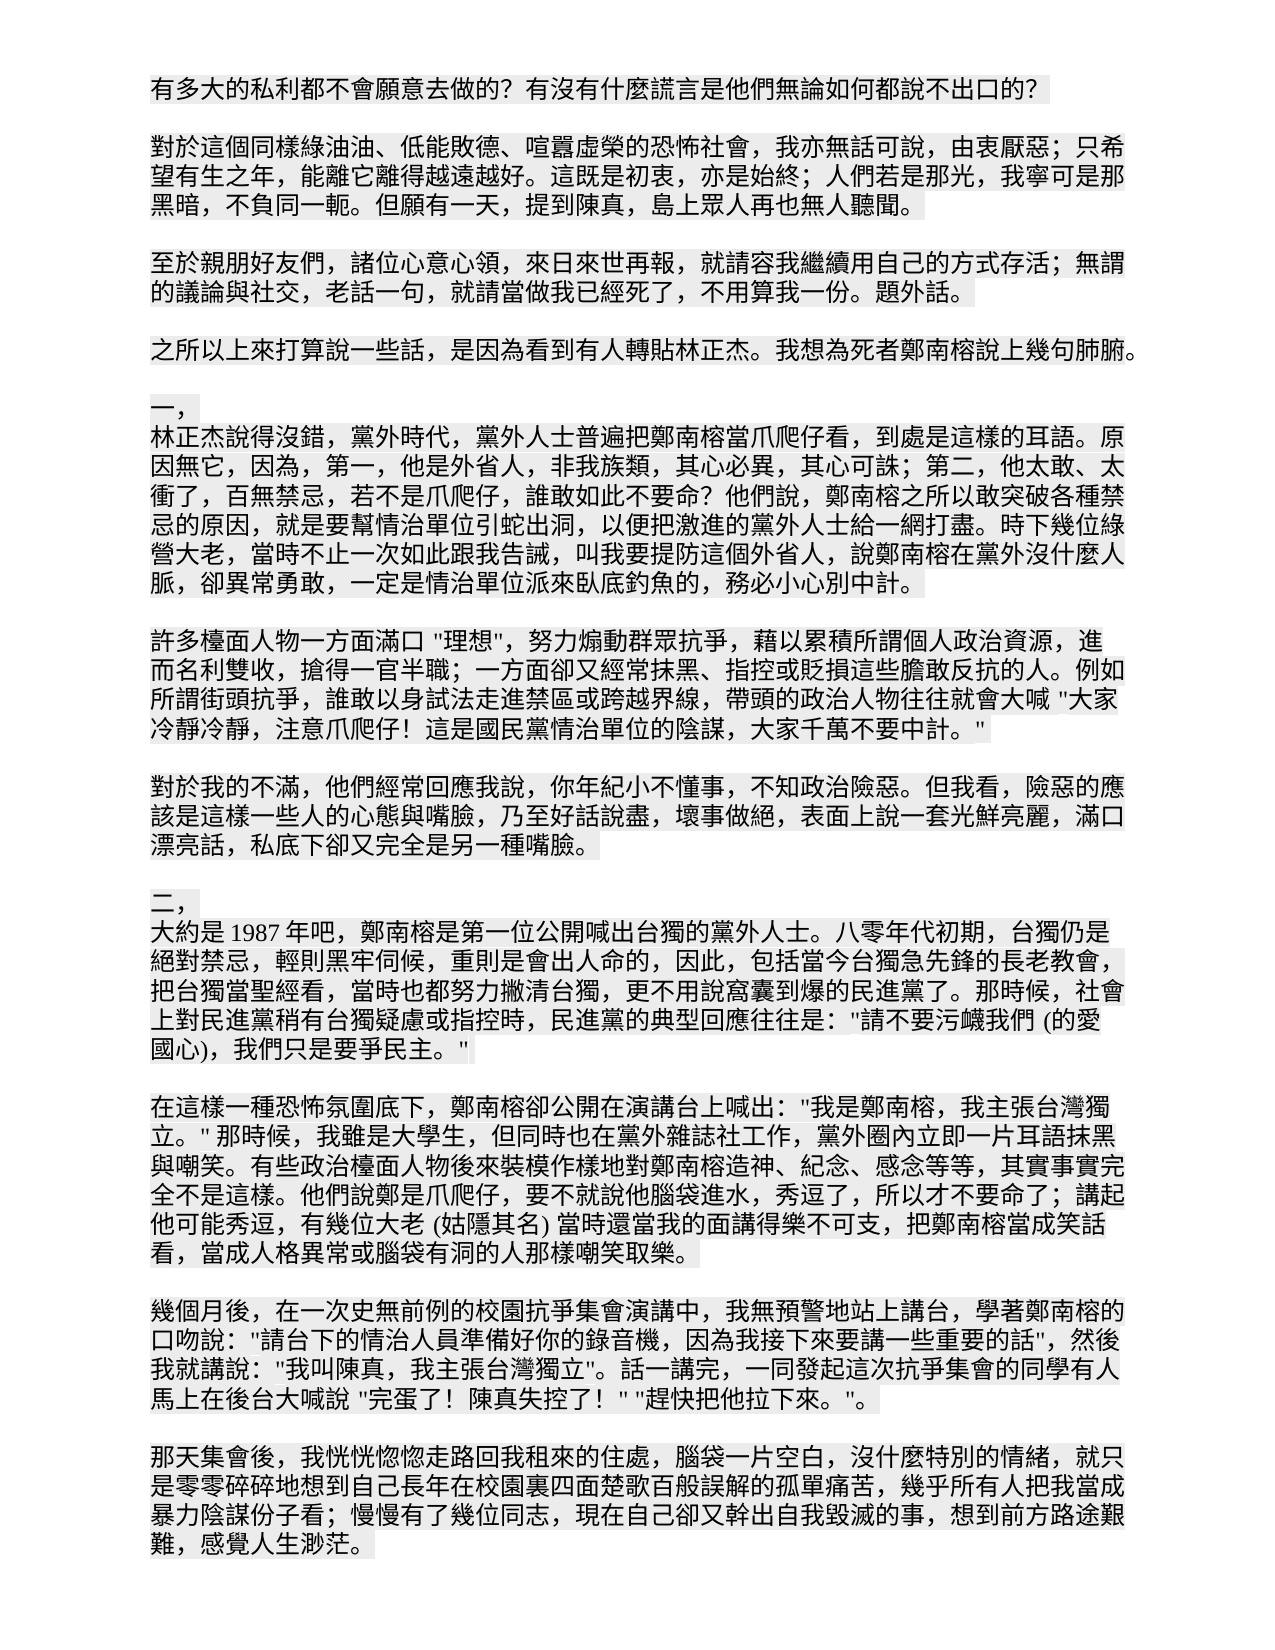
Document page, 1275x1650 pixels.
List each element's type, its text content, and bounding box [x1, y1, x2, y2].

text 柯恩兄弟在 "一個正經好人" 裏頭有句話說道："當真理被謊言取代，所有的希望都將灰飛煙滅。" 台灣政治，我無言了。對於那些口舌伶巧、利慾薰心、行事不擇手段的綠油油生物，我只有一個恨字。我常納悶，這些人為惡究竟有沒有個極限？到底有沒有什麼惡事是他們無論有多大的私利都不會願意去做的？有沒有什麼謊言是他們無論如何都說不出口的？ 對於這個同樣綠油油、低能敗德、喧囂虛榮的恐怖社會，我亦無話可說，由衷厭惡；只希望有生之年，能離它離得越遠越好。這既是初衷，亦是始終；人們若是那光，我寧可是那黑暗，不負同一軛。但願有一天，提到陳真，島上眾人再也無人聽聞。 至於親朋好友們，諸位心意心領，來日來世再報，就請容我繼續用自己的方式存活；無謂的議論與社交，老話一句，就請當做我已經死了，不用算我一份。題外話。 之所以上來打算說一些話，是因為看到有人轉貼林正杰。我想為死者鄭南榕說上幾句肺腑。 一， 林正杰說得沒錯，黨外時代，黨外人士普遍把鄭南榕當爪爬仔看，到處是這樣的耳語。原因無它，因為，第一，他是外省人，非我族類，其心必異，其心可誅；第二，他太敢、太衝了，百無禁忌，若不是爪爬仔，誰敢如此不要命？他們說，鄭南榕之所以敢突破各種禁忌的原因，就是要幫情治單位引蛇出洞，以便把激進的黨外人士給一網打盡。時下幾位綠營大老，當時不止一次如此跟我告誡，叫我要提防這個外省人，說鄭南榕在黨外沒什麼人脈，卻異常勇敢，一定是情治單位派來臥底釣魚的，務必小心別中計。 許多檯面人物一方面滿口 "理想"，努力煽動群眾抗爭，藉以累積所謂個人政治資源，進而名利雙收，搶得一官半職；一方面卻又經常抹黑、指控或貶損這些膽敢反抗的人。例如所謂街頭抗爭，誰敢以身試法走進禁區或跨越界線，帶頭的政治人物往往就會大喊 "大家冷靜冷靜，注意爪爬仔！這是國民黨情治單位的陰謀，大家千萬不要中計。" 對於我的不滿，他們經常回應我說，你年紀小不懂事，不知政治險惡。但我看，險惡的應該是這樣一些人的心態與嘴臉，乃至好話說盡，壞事做絕，表面上說一套光鮮亮麗，滿口漂亮話，私底下卻又完全是另一種嘴臉。 二， 大約是1987年吧，鄭南榕是第一位公開喊出台獨的黨外人士。八零年代初期，台獨仍是絕對禁忌，輕則黑牢伺候，重則是會出人命的，因此，包括當今台獨急先鋒的長老教會，把台獨當聖經看，當時也都努力撇清台獨，更不用說窩囊到爆的民進黨了。那時候，社會上對民進黨稍有台獨疑慮或指控時，民進黨的典型回應往往是："請不要污衊我們 (的愛國心)，我們只是要爭民主。" 在這樣一種恐怖氛圍底下，鄭南榕卻公開在演講台上喊出："我是鄭南榕，我主張台灣獨立。" 那時候，我雖是大學生，但同時也在黨外雜誌社工作，黨外圈內立即一片耳語抹黑與嘲笑。有些政治檯面人物後來裝模作樣地對鄭南榕造神、紀念、感念等等，其實事實完全不是這樣。他們說鄭是爪爬仔，要不就說他腦袋進水，秀逗了，所以才不要命了；講起他可能秀逗，有幾位大老 (姑隱其名) 當時還當我的面講得樂不可支，把鄭南榕當成笑話看，當成人格異常或腦袋有洞的人那樣嘲笑取樂。 幾個月後，在一次史無前例的校園抗爭集會演講中，我無預警地站上講台，學著鄭南榕的口吻說："請台下的情治人員準備好你的錄音機，因為我接下來要講一些重要的話"，然後我就講說："我叫陳真，我主張台灣獨立"。話一講完，一同發起這次抗爭集會的同學有人馬上在後台大喊說 "完蛋了！陳真失控了！" "趕快把他拉下來。"。 那天集會後，我恍恍惚惚走路回我租來的住處，腦袋一片空白，沒什麼特別的情緒，就只是零零碎碎地想到自己長年在校園裏四面楚歌百般誤解的孤單痛苦，幾乎所有人把我當成暴力陰謀份子看；慢慢有了幾位同志，現在自己卻又幹出自我毀滅的事，想到前方路途艱難，感覺人生渺茫。 隔天，吃完午飯回來，我住的房間被人闖入，翻箱倒櫃，大肆破壞，而且還打傷我收養的兩條狗。接著連續幾天，發現有兩輛 "休旅車" 毫無原由地總在我後面亦步亦趨地跟著，晚上就在樓下守夜，似乎刻意要讓我知道我被釘梢跟蹤。我問一位跟李敖一起坐過牢的前輩這是在幹啥，他說這是要逮人的前兆，防止你跑了。當然，我後來什麼事也沒有，真正因為台獨而被以 "煽惑內亂罪" 移送是一兩年後 (1989年) 的事了，那是另外一些活動所致。 在這不久之後，我也離開了黨外雜誌社。離開之前，倒也經歷了跟鄭南榕類似的抹黑，圈子裏開始有人說我是國民黨派來臥底的，所以才會如此不要命。我的部份沒什麼公眾意義，不值得議論，只是讓我很訝異的是，後來，幾位相關人士跟我透露內情說，散播這個抹黑謠言的人竟然是國民黨的一位職業學生，真正的爪爬仔。更不可思議的是，這位特務學生，竟然被某本所謂學運的書抬舉成為學運領袖！媽的，我真不敢相信我的眼睛。不過，媒體要捧誰貶誰，其實都是可以料想得到的。這類事情陰暗複雜，難以三言兩語說清，略過不表。 三， 林正杰說，鄭南榕 "只不過" 刊登了 "許世楷的 [ 台灣國憲法]，說穿了，爭取雜誌發行量"。 這話絕非事實。如前所說，台獨在那時候是非常恐怖的禁忌，連提都不能提。不信的話，我舉個例，各位不妨去找出江蓋世的 "台獨行軍" 報導。我參加過幾次，每次都是小貓兩三隻，不是形容詞，就真的只有寥寥幾人。原因無它，因為台獨在當時是絕對禁忌。對於江蓋世的 "台獨行軍"，除了民眾日報及自立晚報，其它報紙不可能敢報導。當時言論尺度最勇猛的當然就是民眾日報，但是，當它刊出遊行布條的照片時，那張照片竟然把布條上的幾個字給抹除了，原本寫著 "台灣人有主張台灣獨立的自由"，"台灣獨立" 四個字不見了，變成 "台灣人有主張____的自由"。 江蓋世的 "台獨行軍，基本上是強調台獨理應是一種言論自由，不應繩之以法，不應妖魔化。這樣一種訴求尚且如此恐怖犯大忌，更不用說刊載留日學者許世楷的 "台灣新憲法草案" (不是什麼 "台灣國憲法")，那等於是不僅 "主張台獨" (而不是僅僅強調其言論自由)，而且還 "著手實行台獨"。依這罪名，至少十幾年重罪絕對免不了。因此，這樣的行為絕對不只是林正杰講的 "只不過是刊登了" 什麼 "而已"。更不可能會有人為了衝雜誌業績想賺錢而寧可讓自己去坐一輩子的黑牢，會有這麼笨的商人嗎？把鄭南榕說成是一個想爭取雜誌發行量才高喊台獨者，這樣一種人格指控很不應該，因為它根本不是事實。 四， 時空不同，意義不同，你現在覺得"沒什麼"、覺得 "只不過什麼而已" 的事，在另一個時空下卻有可能得人頭落地。 舉個例：台灣第一次大規模群眾運動是1986年5月19號的 "519反戒嚴綠色行動"，就是鄭南榕所發起，揚言要到總統府抗議。依戒嚴法，聚眾抗爭是唯一死刑罪，更不用說還膽敢到蔣經國統治下的總統府抗議，那簡直是不要命了，那差不多就等於是時下北韓人說要去找金正恩抗議一樣。 我也參加了這次反戒嚴活動，而那卻也是我生平第一次同時也是唯一一次寫下遺書，因為我覺得此行後果難料，氣氛太恐怖了，很難全身而退。戒嚴令底下，誰知道參與者下場將如何？當時，開槍鎮壓的傳言四起。就我所知，劉峰松那次也寫下遺書，做好一去不回的打算。 記得那天半夜兩點，在高雄的三鳳宮前廣場集合，坐大巴士北上。黃昭輝是我們這輛車的帶頭者，他一路上教導大家若遇到鎮壓或開槍時應如何應變，應如何保護好頭部等等。我無心聆聽，光看著窗外發呆，看著黑夜中迅速往後拋去的樹影，心裏說不上害怕，只覺得茫然，孤獨，一種恍如隔世的時空異樣感。 活動前幾天，警備總部找我約談，威脅利誘，希望我不要參加。517 那一天晚上，有一位在228事變中幾乎被滅門、死了幾位叔叔伯伯包括自己父親的受難者家屬，得知我將參加的消息，竟連夜從中北部跑來高雄找我，要我打消念頭，因為他似乎相信我將一去不回。他說，我這一去，人生前途就註定毀了。我說我心意已決。 這個例子只是要說，這個年代 "沒什麼" 的舉動，在另一個時空下卻很可能致命。 五， 很多人不喜歡鄭南榕，因為老臭著一張臉。老實說，我也不是很喜歡他，我不是很喜歡具有使命感的人。我喜歡柔，不喜歡剛，喜歡柔情，勝於俠骨，當然，兩者能兼具最好。但是，不管你喜不喜歡鄭南榕，你都不能否認他過人的勇氣以及重大貢獻。林正杰說鄭南榕是一個彷彿無足輕重的 "黨外邊緣人"，這話完全不是事實。鄭南榕在言論自由以及在集會結社自由等等方面都是開創者。在這島上，甚至可以這麼說，自由簡直就是由他而誕生。如果連鄭南榕都只是黨外無足輕重的 "邊緣人"，那麼，我敢說，黨外幾乎所有人就根本連個屁也不是了。 一個人的某種公眾意義，當然不是看他的權位高低或當下知名度，而是看他的言行長久之後所可能產生的影響。如今世人都知道蘇格拉底，但誰還會記得當年判他死刑、那些位高權重的達官貴人？ 六， 黨外那年代，所謂 "同志"，往往一個比一個窩囊，空話滿天飛，很少有像鄭南榕這樣言行一致而且勇於執行的人，硬是給高壓統治下的台灣，打開一片自由天地。就連向來自大的李敖都曾說，當鄭南榕找他辦雜誌時，一來就說要 "爭取100% 的言論自由" (鄭南榕創辦的 "時代雜誌" 口號)。李敖說他聽了心裏想，也許爭取個5%、8%的言論自由吧，這小子竟有雄心說要爭取100%。 當時黨外雜誌一大堆，絕大多數品質很差，甚至存心造謠胡扯衝業績賺錢，但是，鄭南榕的 "時代雜誌" 肯定是當時所有黨外雜誌水平最高的。當時所有黨外雜誌，我幾乎每一期每一本全都看過。依我看，沒有一本雜誌的言論品質及突破禁忌等等方面能比得上鄭南榕的 "時代雜誌"。他不但罵國民黨，連蔣家也敢罵，對於同志照樣不假辭色，是一本在真正意義上具有一定是非標準與批判能力的刊物。黨外的民代及大小政客，鄭南榕的 "時代雜誌" 更是照樣批評。 有個小趣聞，不妨一提。我曾提起羅文嘉等人當年在台大的所謂 "學運"。當年各校的許多所謂 "學運" 是會笑掉人家大牙的，對外的標準台詞往往是："我們很清純哦，我們不談政治哦，我們只談校園民主"。我在1988年自立早報創刊時寫過一些文章，批評這類所謂 "不談政治、只談校園民主" 的 "清純學運"，我說，校園哪有什麼民不民主的問題？那些什麼 "學生會普選" 的議題本身無甚意義，唯有當社會整體民主化，校園自然就會有它該有的自由空氣；撇清政治只是一種懦弱的藉口，無關乎什麼清不清純。 記得當時羅文嘉他們在台大不知道弄了一個什麼活動，鄭南榕在雜誌上報導了這件事，結果這些清純的學運領袖們竟然寫信來雜誌社抗議，威脅往後不得再 "擅自" 報導，否則將切斷一切連繫云云。鄭南榕公開寫了篇文章回應說，我們連軍警特的威脅都不怕，怎麼會怕你們連不連繫？文章標題是："敢做就不要當縮頭烏龜"。 七， 林正杰說，鄭南榕當時 "孤家寡人，財務吃緊"，所以才來辦雜誌，簡單說就是為了錢。但這不是事實。其它大部份黨外雜誌為了賺錢，確實如此亂搞，但鄭南榕是在賣命玩命，絕不是為錢。他連命都不要，怎麼會只是為了錢？而且，他也不是 "孤家寡人"，那時他女兒鄭竹梅恐怕都已經念小學了，怎麼會孤家寡人？你認不認同他的思想是一回事，但若說他辦雜誌或政治言論不設限是因為"財務吃緊" 想賺錢，那既不是事實，更不厚道，可以說就是人格抹黑。 八， 林正杰說，鄭南榕被判刑後 "很害怕"。我想請問，他連死都不怕，他還怕什麼？他如果害怕，乖乖配合國民黨、痛改前非，不就一切沒事了？甚至還能因此吃香喝辣不是嗎 (就如同這年頭大家爭相在言行上跟綠營拉上關係一樣)，何必拋妻棄女選擇自焚？而且，自焚是所有自殺行為中，致死率最高同時也是痛苦指數最高的一種方法。 林正杰還說，鄭揚言自焚到真的自焚之間有一兩個星期的時間，卻沒有一個 "真正的朋友" 來把他辦公桌下的汽油桶拿走。我不知道這段話是要暗示什麼。鄭南榕個性剛烈，別說朋友，就算是太太葉菊蘭也不敢把那桶汽油拿走。 鄭南榕宣布要以死相抗後，在雜誌社自囚了 71天 (不是林正杰說的一兩星期，而是兩個多月)。吃喝睡完全都在雜誌社裏頭，等待國民黨的拘提。他自囚期間，一些黨外人士輪班去保護他。當他宣布 "over my dead body" (抵死不從) 時，我那時候正在籌組台灣第一個兒童福利團體，同樣搞得政治上滿城風雨，因為兒童人權在當時也犯大忌。"人權" 兩個字都不允許你提了，你還講 "兒童人權"，豈不是要自討苦吃。我當時發表一篇台灣兒童人權報告，在北美洲台灣人醫師協會 (NATMA) 得獎，還被聯合國的一篇報告所引用，國民黨認為我詆毀了黨國的美好形象。1989年4月4日兒童節，我發起示威遊行，擔任總指揮，要求開辦兒童醫療保險以及五歲以下重症兒童免費醫療。 當時，有個女學生跑來找我，說想邀我一起去時代雜誌社輪班，阻止國民黨來抓鄭南榕。我說好，但我說我得先忙完這場兒童節示威後再說。當時參與遊行的群眾約50幾人，一路上荷槍實彈的警察、便衣特務卻高達兩百多人。抗爭結束後，那個女學生又打電話來，約好過兩天就去雜誌社，輪班保護鄭南榕，防止悲劇發生。沒想到，兩天後，4月7號那一天，一堆電話就響了，說鄭南榕自焚了。 我要說的是，就算我去到現場輪班，我也不可能把他的汽油桶拿走，但這並不意味著我內心希望他死，也不意味著我們只是在利用他。 九， 把鄭南榕說成 "害怕" 被判刑、說成財務不佳想靠火辣言論賺錢，這完全不是事實。 我常跟人提起一件事，這事是劉峰松老師跟我說的。他說他去探望鄭南榕，希望他不要有過激反應。劉峰松說，鄭南榕卻告訴他，國民黨長年以來抓人關人殺人，以為大家會怕。鄭南榕用台語說，"國民黨這一招，到我鄭南榕這裏就要給我擋下來"，意思是說，這一招對我鄭南榕是行不通的，這一招到我這裏就失效了，因為我根本不怕死，於是也才有後來 "over my dead body" 那句話，表示抵死不從，絕不會被逮捕的決心。鄭南榕說，"國民黨只能抓到我的屍體，絕不會抓到我的人"。 我常想起那天晚上在路邊一個賣豆花的攤位上，劉峰松見完鄭南榕之後跟我說的這句話。劉老師邊說邊學著鄭南榕比手勢，在肚子前比出 "給我擋下來" 的手勢，讓我印象很深。總之，鄭南榕不是那種講空話的人，他說要死，就一定會尋死。 十， 林正杰倒是說對了一件事，鄭南榕不一定是個具有充份台獨熱情的人。 他的死，具有充份的自主意識，不是糊里糊塗的死，而是自囚在雜誌社 71 天之後的一種有意識的慘烈行動。鄭南榕念過哲學系，他在日記本上曾寫著一句話："當哲學家被處死，山河都將流淚。" 我知道他是嚮往某種精神世界的，但這個精神世界並不是台獨。以台獨來消費他，其實對他只是一種醜化和貶低。任何一個嚴肅的哲學家，都不應該為任何一種特定主張而死，因為就如羅素所說，任何特定主張均非永恆或普世之物，而是隨時空而變；哲學家應該不至於蠢到或庸俗到為此而死才對。 我不敢對別人的精神世界任意指指點點，但我相信，鄭南榕並不笨，他就算要死，也該為一種比個人生命更長久更永恆的基本價值或情感，而絕不會是為了一時一地的特定政治主張。 十一， 絕大部份人應該都不知道，其實鄭南榕剛自焚那幾天，民進黨很多人是根本不相信的，他們一口咬定鄭是被國民黨 "先活活打死之後再放火焚屍＂，甚至還有人指證歷歷說他親眼看到屍體被移動，非原始現場。當時有一位與我熟識的大老還因此發起抗爭，要求國民黨殺人凶手公布真相。總之，他們先是生前抹黑說鄭南榕是特務，死後卻又說他不可能自焚，一定是被萬惡的國民黨給活活打死，並說他被火燒掉的一截小腿就是為了企圖凐滅證據云云。 自焚後，陳菊去探望鄭的太太葉菊蘭和女兒鄭竹梅。我跟陳菊一道去，聽葉菊蘭談起幾位綠營大老送輓聯鮮花來，葉說，她故意把這些輓聯鮮花塞到後面讓人看不到，意思是說這些人虛情假意，令她不齒。 十二， 林正杰還講對了一件事，他說，鄭南榕 "生前黨外避之唯恐不及，死後大家都假惺惺鞠躬，盡情消費，真是虛偽。" 不但虛偽，而且齷齪下流，拿來當成一種政治工具儘情操弄。 每次來到台南市政府附近吃飯，看到那條什麼 "南榕大道" 就 x 它媽的很想吐。成大也是，一群綠油油的學生，氣燄高張地搞個什麼 "南榕廣場"。我當然不會反對給他設個銅像啦或以之命名啦什麼的，我只是太了解眼前這一切所謂 "紀念" 裏頭的政治操弄，把一個好好的人，理應屬於所有人的死者，把他理應為人類所共同尊崇的某種精神自由、情感與價值，給拿來像廁紙那樣進行無恥齷齪的政治操弄，甚至矮化成什麼台獨建國烈士。光是為了一個什麼統獨就拋妻棄女、要死要活的，鄭南榕會是這麼眼光短淺思想淺薄的人嗎？我不相信。 一群人，之所以紀念某個人，理應是因為這群人同樣嚮往或甚至具有某種與其紀念對象類似的特質或精神價值才對，但你看，時下這些努力消費鄭南榕的人，不管老的少的，一個比一個恐怖，恰恰是那種與自由精神強烈背道而馳的人，往往非常右，非常種族主義，仇中與臺獨幾乎就是他們的唯一價值，而且，凡是不認同者就是敵人，對之就要打，就要鬥，就要抹黑。我真不知道這些混蛋究竟是在紀念什麼。這些人應該紀念比方說挪威殺人魔或江青四人幫與紅衛兵等等之類的人才對，因為雙方屬性比較接近。 十三， 鄭自囚期間，有人給他拍了一張照片，他躺在雜誌社沙發上睡覺，眼鏡摘掉放在一旁；也許因為天氣冷，那天他睡覺時就一隻手不自主地伸入衣領裏頭取暖。我給這張照片放大，還做了護貝，當我剛當上主治醫師首度有了自己的辦公室時，我就隨手把它貼在書桌前的牆壁上。然而，現在就算你給我一百萬，要我再把它貼在辦公室裏，我絕不肯，因為我不想讓人誤以為我跟時下這批綠油油的混蛋是同一類的人。 十四， 鄭南榕是1989年4月7號自焚。一個月後的5月19號，民進黨發起送葬遊行，途經總統府抗議。我的好朋友詹益樺，跟我走在一塊，快接近總統府時，我看他把手上的一些東西交給一輛宣傳車上的人，然後突然衝向總統府的鐵蒺藜，引火自焚，同時還朝總統府方向丟出一本聖經。我和戴振耀、尤宏及楊秋興等人，一起把他送往台大醫院，但他其實在運送過程中就斷氣了。我在他自焚的地方，撿到他引火的打火機，隨手就放進口袋，想留個紀念，但後來想，國民黨也許會嫁禍，所以當我從太平間又返回總統府抗爭現場時，就把那個千輝牌打火機又丟回原地。 跟鄭南榕一樣，詹益樺同樣也值得紀念。他之前跑船，打零工，不能算是讀書人，但他對知識、對所謂真理與神乃至對於人與人之間的善意與情感，卻有著一種很強烈的傾向，甚至可以說是一種愛慕。他外表粗獷，但說起話來卻輕聲細語的，像個姑娘在說愛，頗似其內心之細膩溫柔。我曾給他寫了篇悼文，標題稱他為一個虔誠的慕道者。他也許沒法像所謂知識份子那樣能夠把道理講得神靈活現，但我深知其心之赤忱。 跟鄭南榕一樣，拿詹益樺來消費，刻意捧成某種政黨立場的代言人或某種政治主張的烈士，那真是很卑劣的一種行為。這些抬舉者、消費者，並不是真的看重什麼普世永恆的人類精神價值與情感，而只是看重選票，看重顏色，看重特定政治主張 (即台獨)，藉以攻擊異己。 十五， 不管是鄭南榕或詹益樺，我知道的事還很多，但我能說的卻很有限，特別是詹益樺；並不光是考慮該說或不該說，而是說不說得出來的問題，生命畢竟不是是非題或選擇題，它像一道風景，一首曲子，你得有詩人一般的本事，或許才說得清以命相許究竟何物。唯一能確定的是，那樣的人，那樣的生命，不會單單許給一種政治主張那般廉價。 詹益樺原本跑船，在一次船難中在荷蘭被救起，受到異鄉人細心無私的照料，使他開始對美好社會以及人與之間無私的善意產生憧憬，開始投入社會與政治改革....這段往事，可以當成我想說卻無能說上的這故事的開頭，於是故事自然就也只能講到這裏，成為它的結尾。 陳真 2015.08.02. [150, 75, 1125, 1559]
